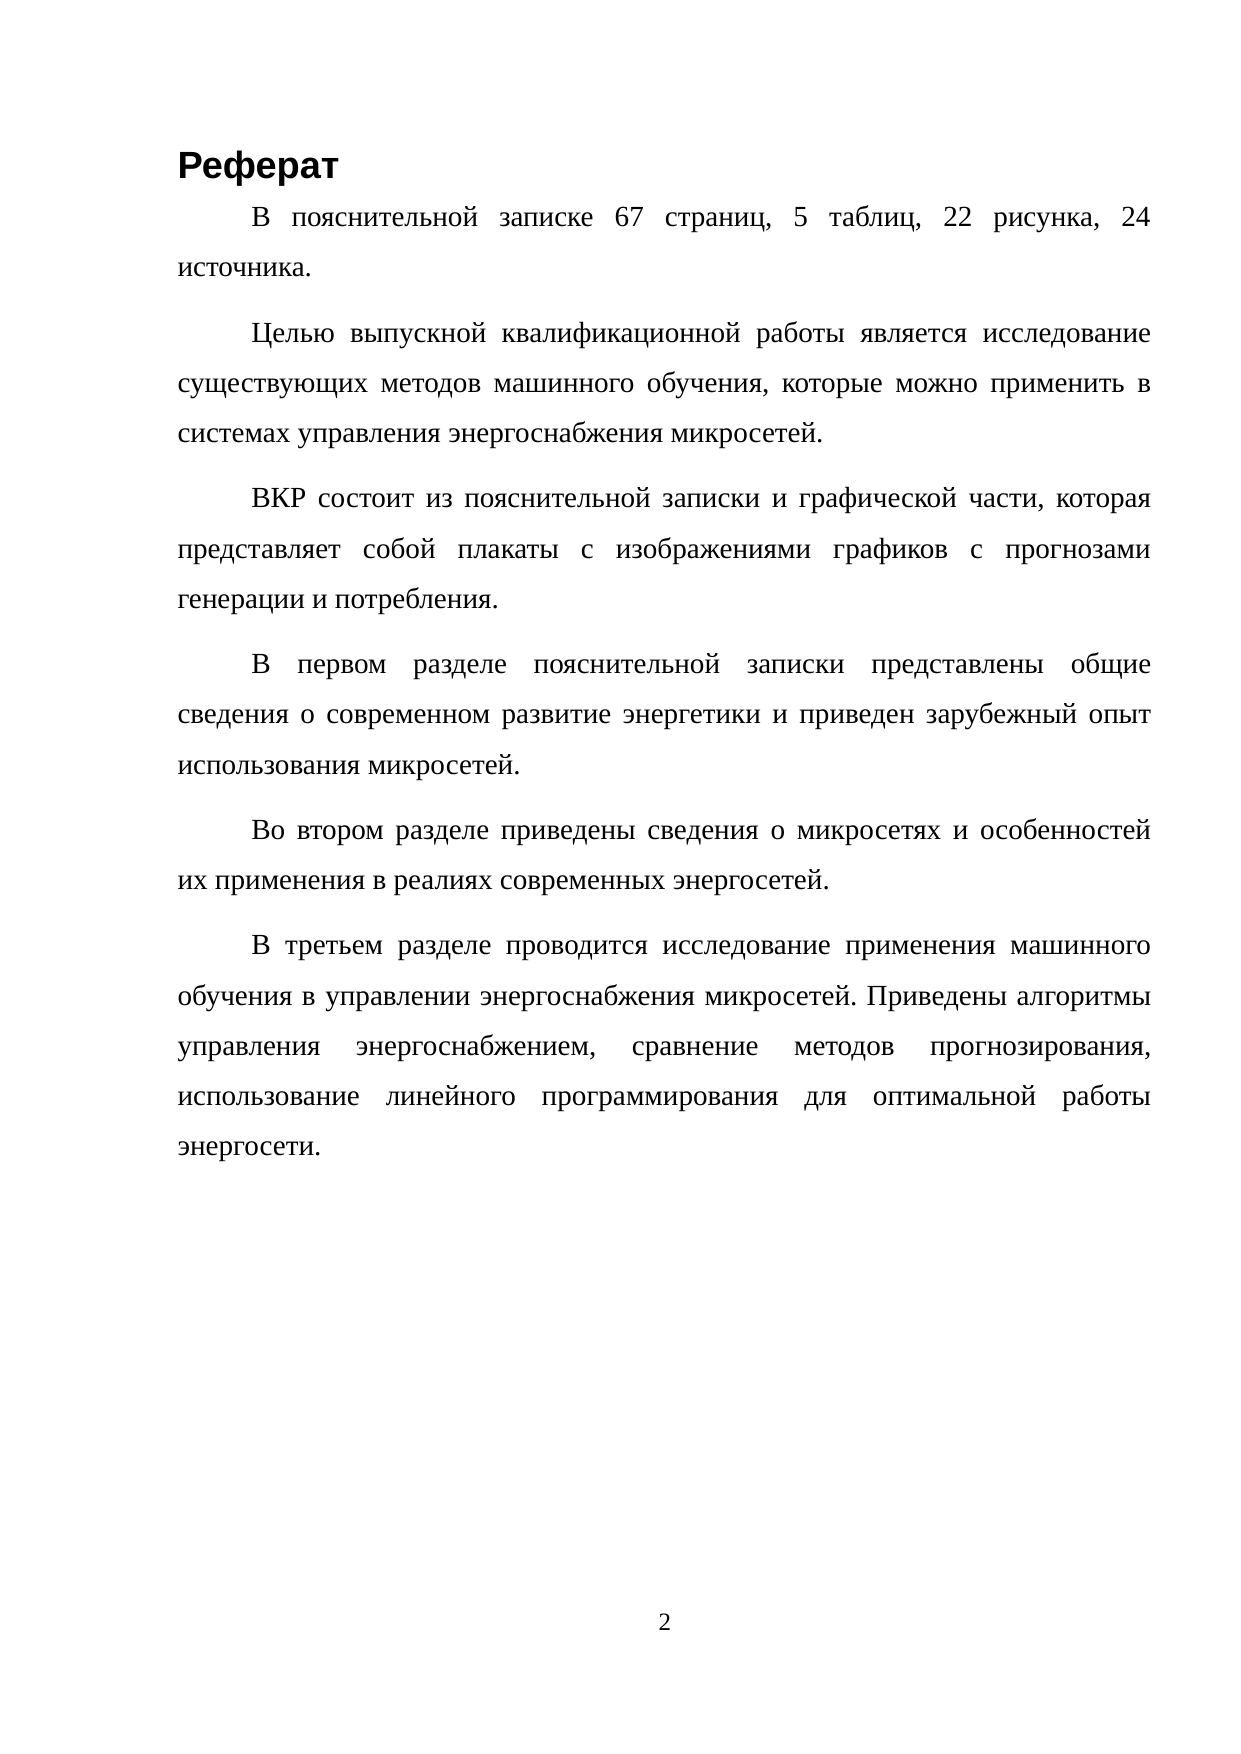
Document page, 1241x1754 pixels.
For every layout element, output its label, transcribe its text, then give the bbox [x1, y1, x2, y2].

text В первом разделе пояснительной записки представлены общие сведения о современном развитие энергетики и приведен зарубежный опыт использования микросетей. [177, 646, 1152, 780]
text Целью выпускной квалификационной работы является исследование существующих методов машинного обучения, которые можно применить в системах управления энергоснабжения микросетей. [177, 315, 1152, 449]
text Во втором разделе приведены сведения о микросетях и особенностей их применения в реалиях современных энергосетей. [177, 812, 1152, 896]
text В третьем разделе проводится исследование применения машинного обучения в управлении энергоснабжения микросетей. Приведены алгоритмы управления энергоснабжением, сравнение методов прогнозирования, использование линейного программирования для оптимальной работы энергосети. [177, 927, 1152, 1162]
subtitle Реферат [177, 143, 1152, 187]
text ВКР состоит из пояснительной записки и графической части, которая представляет собой плакаты с изображениями графиков с прогнозами генерации и потребления. [177, 480, 1152, 614]
text В пояснительной записке 67 страниц, 5 таблиц, 22 рисунка, 24 источника. [177, 199, 1152, 283]
